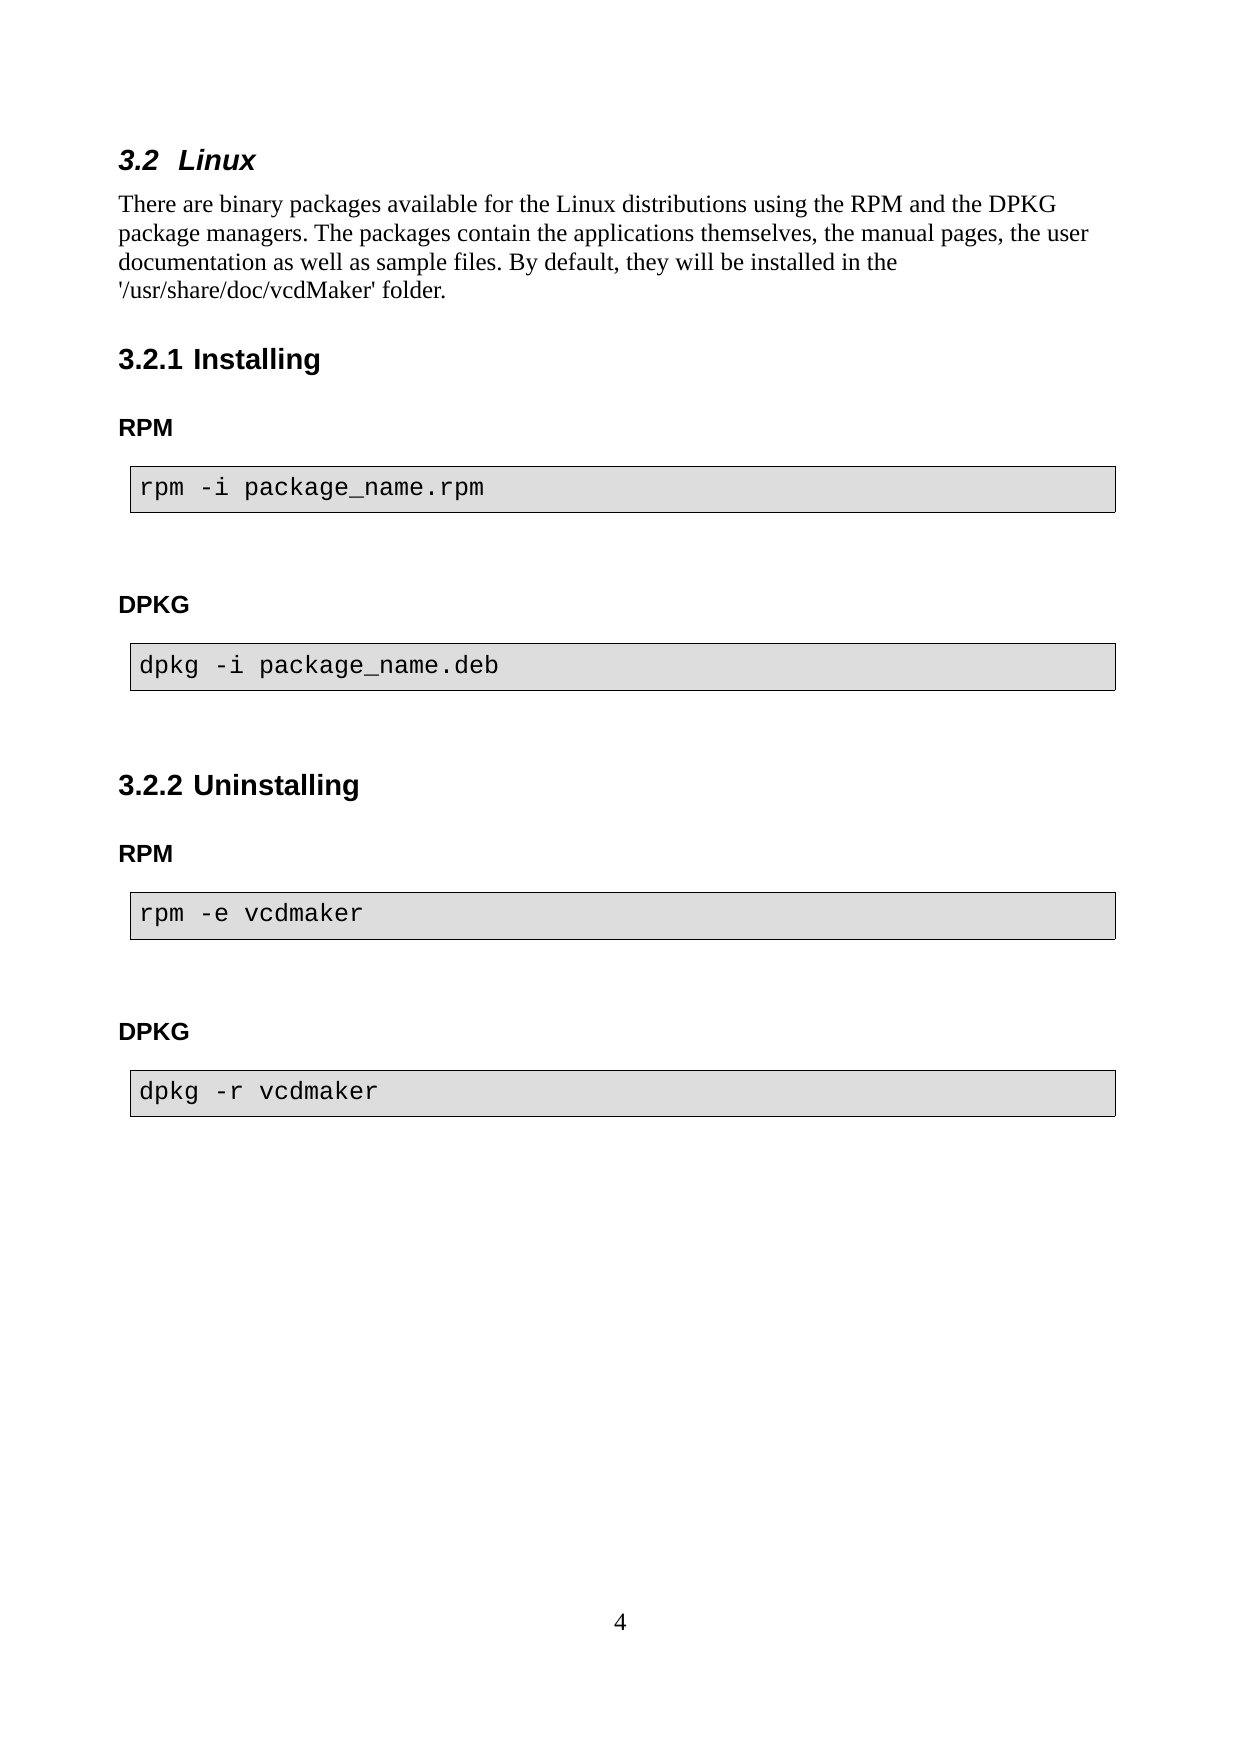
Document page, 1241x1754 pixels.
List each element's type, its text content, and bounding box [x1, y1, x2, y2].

subtitle RPM [118, 839, 1122, 868]
subtitle Installing [118, 342, 1122, 375]
subtitle RPM [118, 413, 1122, 441]
text dpkg -i package_name.deb [139, 652, 1106, 681]
text There are binary packages available for the Linux distributions using the RPM and the DPKG package managers. The packages contain the applications themselves, the manual pages, the user documentation as well as sample files. By default, they will be installed in the '/usr/share/doc/vcdMaker' folder. [118, 189, 1122, 304]
subtitle DPKG [118, 590, 1122, 619]
subtitle Linux [118, 143, 1122, 177]
text rpm -i package_name.rpm [139, 474, 1106, 503]
text rpm -e vcdmaker [139, 901, 1106, 929]
subtitle DPKG [118, 1017, 1122, 1045]
subtitle Uninstalling [118, 768, 1122, 802]
text dpkg -r vcdmaker [139, 1079, 1106, 1107]
